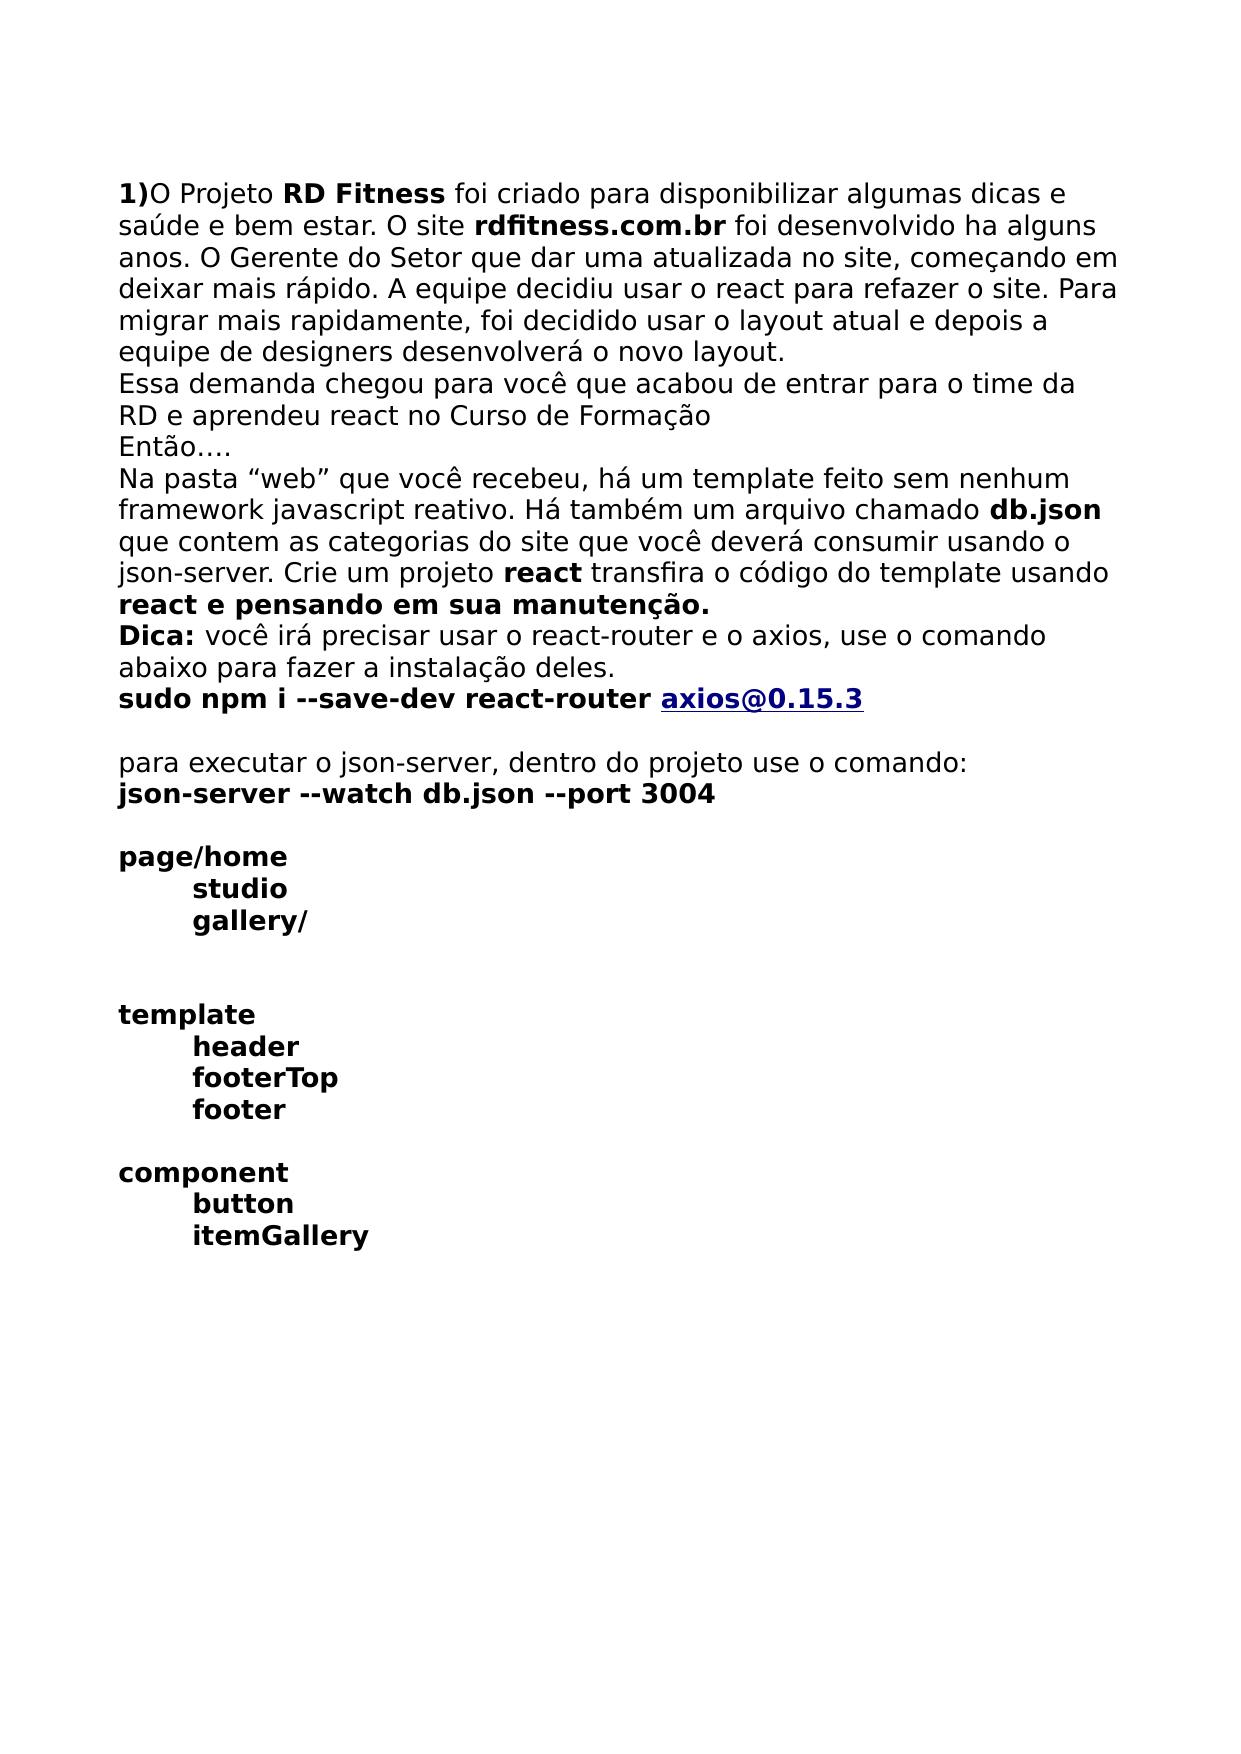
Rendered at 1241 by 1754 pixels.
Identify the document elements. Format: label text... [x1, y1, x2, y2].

text json-server --watch db.json --port 3004 [118, 778, 1122, 810]
text gallery/ [118, 905, 1122, 936]
text header [118, 1031, 1122, 1063]
text para executar o json-server, dentro do projeto use o comando: [118, 747, 1122, 778]
text button [118, 1189, 1122, 1220]
text studio [118, 873, 1122, 905]
text footer [118, 1094, 1122, 1126]
text sudo npm i --save-dev react-router axios@0.15.3 [118, 684, 1122, 715]
text page/home [118, 842, 1122, 873]
text Na pasta “web” que você recebeu, há um template feito sem nenhum framework javascript reativo. Há também um arquivo chamado db.json que contem as categorias do site que você deverá consumir usando o json-server. Crie um projeto react transfira o código do template usando react e pensando em sua manutenção. [118, 463, 1122, 621]
text itemGallery [118, 1220, 1122, 1252]
text template [118, 999, 1122, 1031]
text component [118, 1157, 1122, 1189]
text Então…. [118, 431, 1122, 463]
text Dica: você irá precisar usar o react-router e o axios, use o comando abaixo para fazer a instalação deles. [118, 621, 1122, 684]
text Essa demanda chegou para você que acabou de entrar para o time da RD e aprendeu react no Curso de Formação [118, 368, 1122, 431]
text 1)O Projeto RD Fitness foi criado para disponibilizar algumas dicas e saúde e bem estar. O site rdfitness.com.br foi desenvolvido ha alguns anos. O Gerente do Setor que dar uma atualizada no site, começando em deixar mais rápido. A equipe decidiu usar o react para refazer o site. Para migrar mais rapidamente, foi decidido usar o layout atual e depois a equipe de designers desenvolverá o novo layout. [118, 179, 1122, 368]
text footerTop [118, 1063, 1122, 1094]
